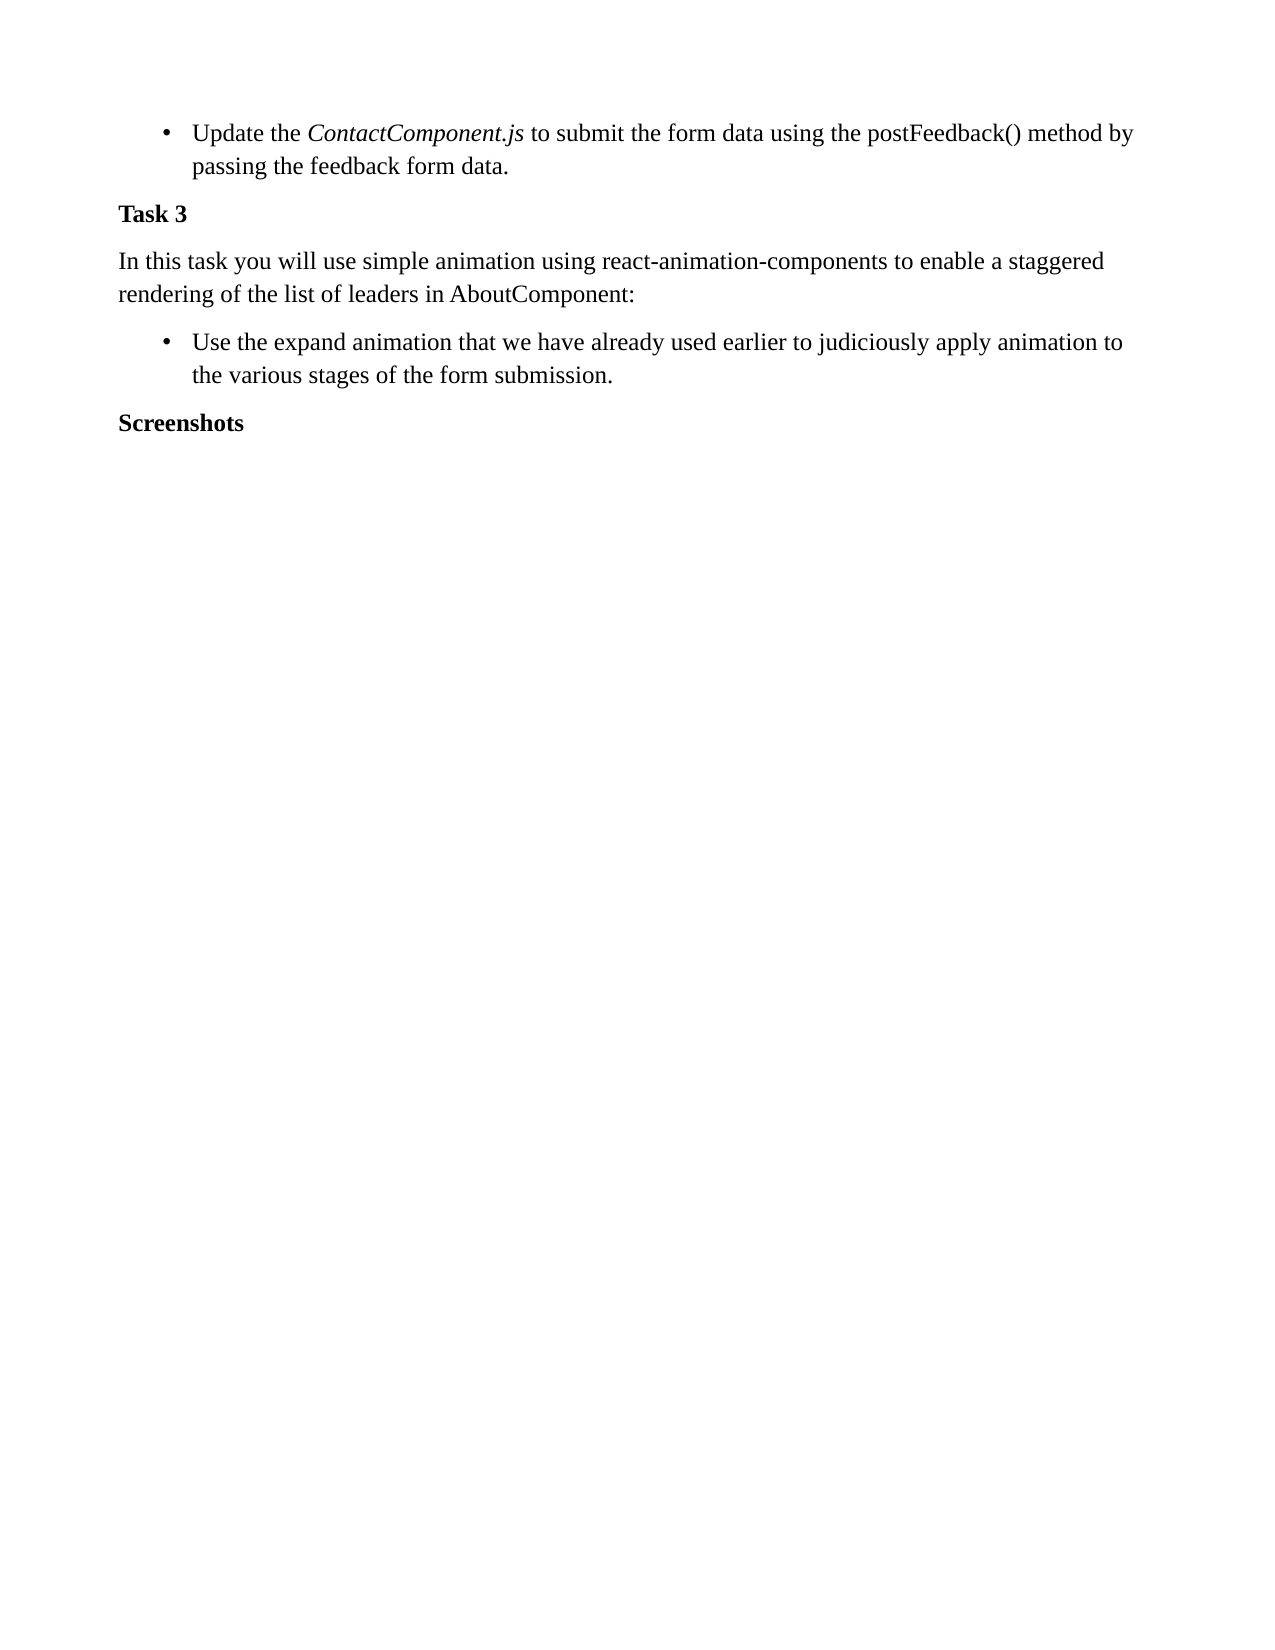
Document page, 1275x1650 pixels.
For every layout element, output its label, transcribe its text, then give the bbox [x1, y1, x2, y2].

text Task 3 [118, 199, 1157, 227]
list Use the expand animation that we have already used earlier to judiciously apply animation to the various stages of the form submission. [162, 327, 1157, 389]
list Update the ContactComponent.js to submit the form data using the postFeedback() method by passing the feedback form data. [162, 118, 1157, 180]
text In this task you will use simple animation using react-animation-components to enable a staggered rendering of the list of leaders in AboutComponent: [118, 246, 1157, 308]
text Screenshots [118, 408, 1157, 436]
